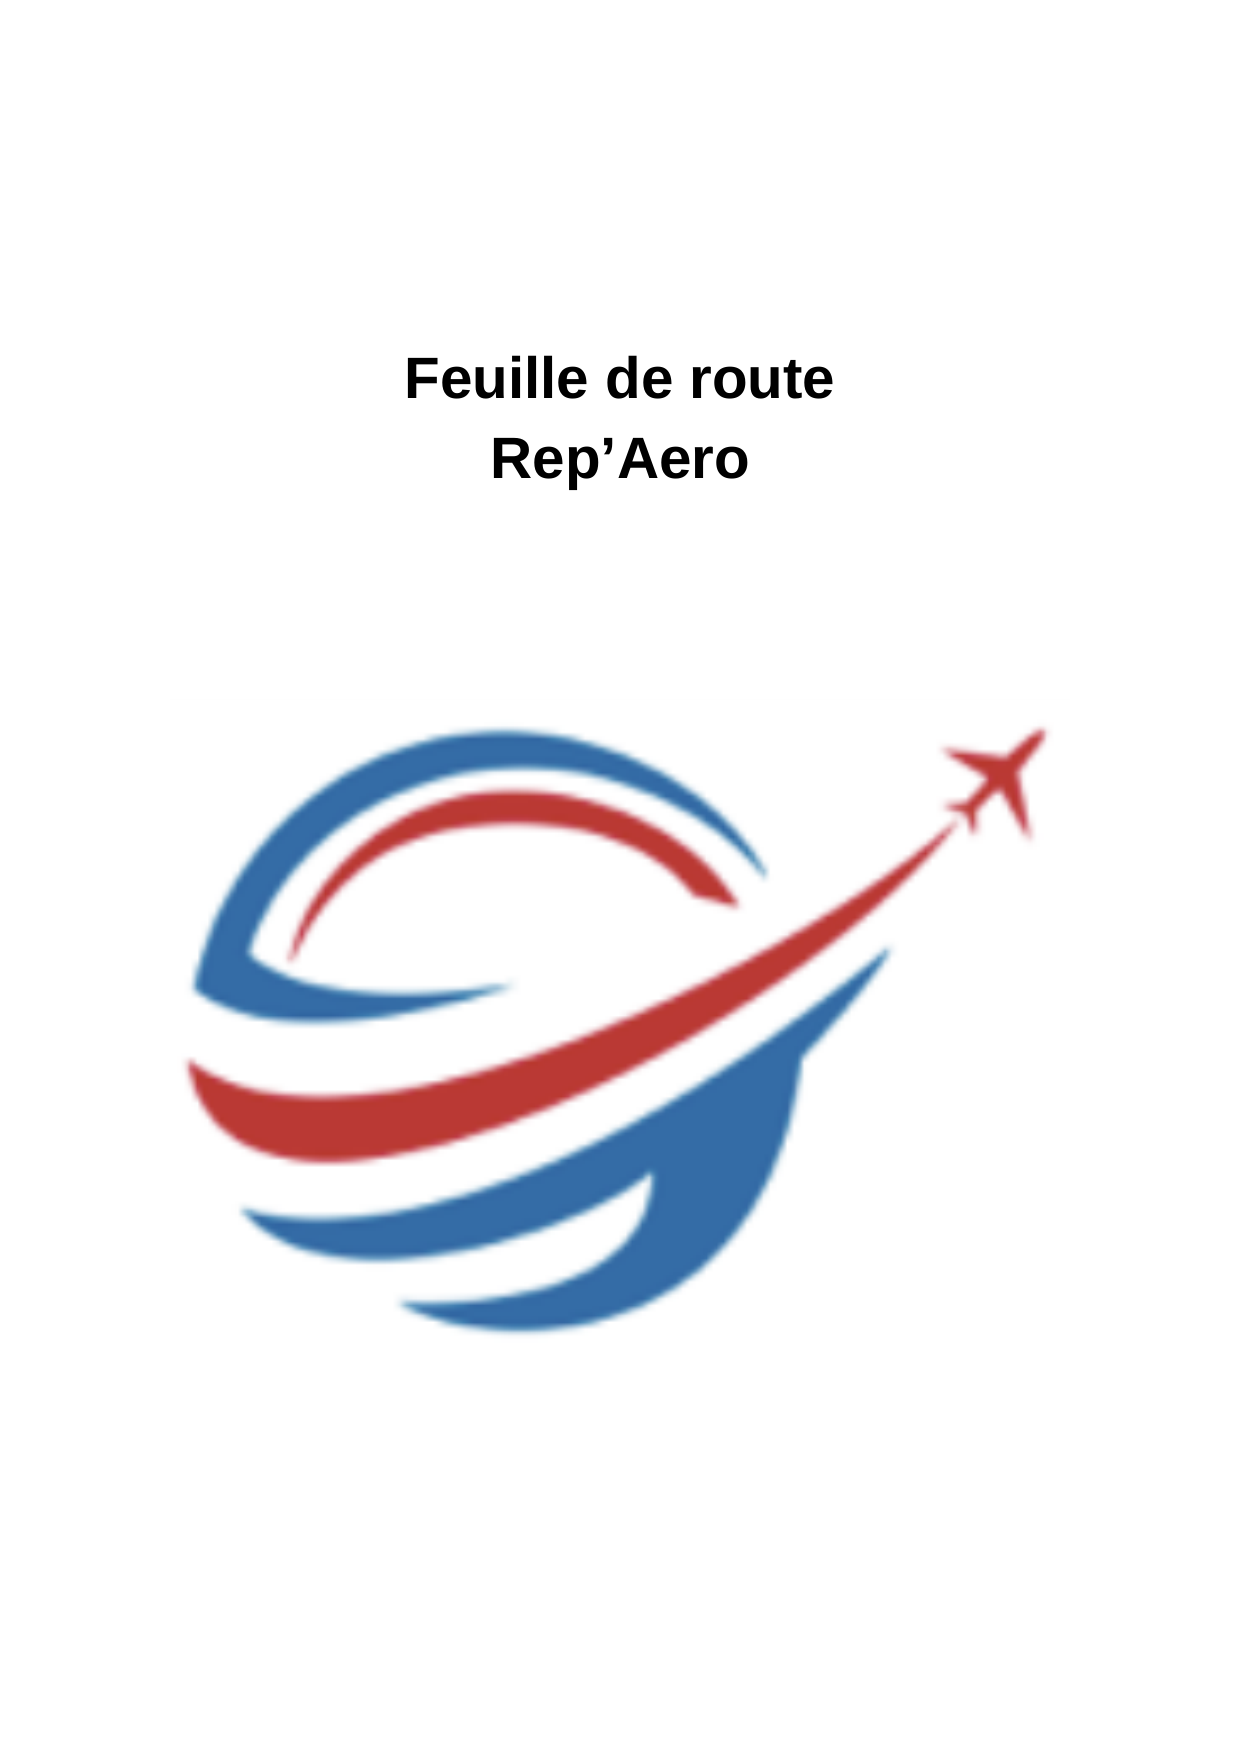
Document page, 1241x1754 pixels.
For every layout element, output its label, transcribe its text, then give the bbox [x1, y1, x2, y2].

text Rep’Aero [118, 424, 1122, 491]
title Feuille de route [118, 344, 1122, 411]
picture [170, 698, 1070, 1386]
